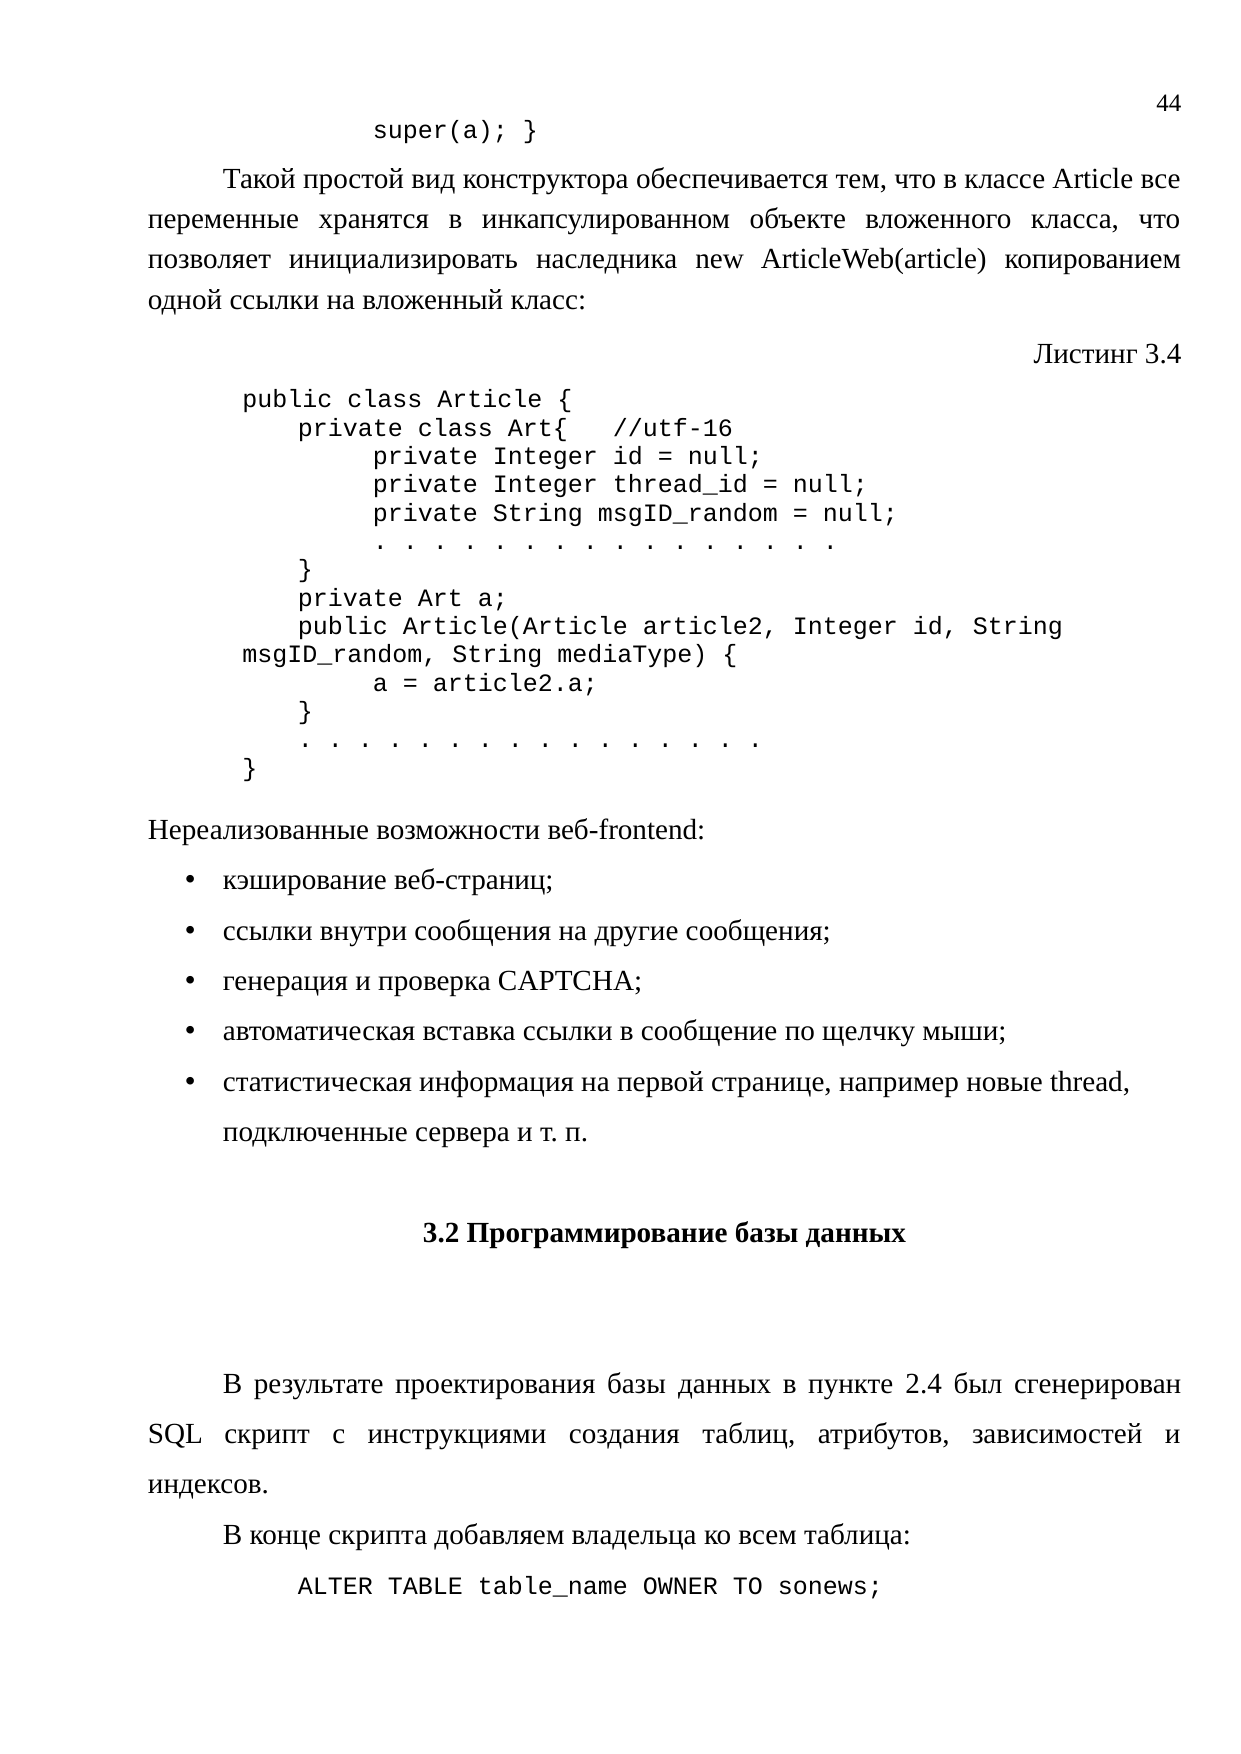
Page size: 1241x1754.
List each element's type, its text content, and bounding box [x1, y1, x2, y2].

text private Art a; [242, 585, 1181, 613]
list ссылки внутри сообщения на другие сообщения; [185, 913, 1181, 946]
text private class Art{ //utf-16 [242, 415, 1181, 443]
text public Article(Article article2, Integer id, String msgID_random, String mediaType) { [242, 613, 1181, 670]
text Такой простой вид конструктора обеспечивается тем, что в классе Article все переменные хранятся в инкапсулированном объекте вложенного класса, что позволяет инициализировать наследника new ArticleWeb(article) копированием одной ссылки на вложенный класс: [148, 161, 1181, 315]
text public class Article { [242, 387, 1181, 415]
text 3.2 Программирование базы данных [148, 1215, 1181, 1248]
text . . . . . . . . . . . . . . . . [242, 727, 1181, 755]
list автоматическая вставка ссылки в сообщение по щелчку мыши; [185, 1013, 1181, 1047]
text private Integer id = null; [242, 443, 1181, 472]
text a = article2.a; [242, 670, 1181, 698]
text . . . . . . . . . . . . . . . . [242, 528, 1181, 557]
text ALTER TABLE table_name OWNER TO sonews; [213, 1567, 1181, 1602]
text Нереализованные возможности веб-frontend: [148, 812, 1181, 845]
text } [242, 557, 1181, 585]
text super(a); } [242, 118, 1181, 146]
text } [242, 698, 1181, 727]
text Листинг 3.4 [148, 337, 1181, 370]
list кэширование веб-страниц; [185, 862, 1181, 896]
text В конце скрипта добавляем владельца ко всем таблица: [148, 1517, 1181, 1550]
text } [242, 755, 1181, 783]
text В результате проектирования базы данных в пункте 2.4 был сгенерирован SQL скрипт с инструкциями создания таблиц, атрибутов, зависимостей и индексов. [148, 1366, 1181, 1500]
text private Integer thread_id = null; [242, 472, 1181, 500]
list статистическая информация на первой странице, например новые thread, подключенные сервера и т. п. [185, 1064, 1181, 1148]
text private String msgID_random = null; [242, 500, 1181, 528]
list генерация и проверка CAPTCHA; [185, 963, 1181, 997]
